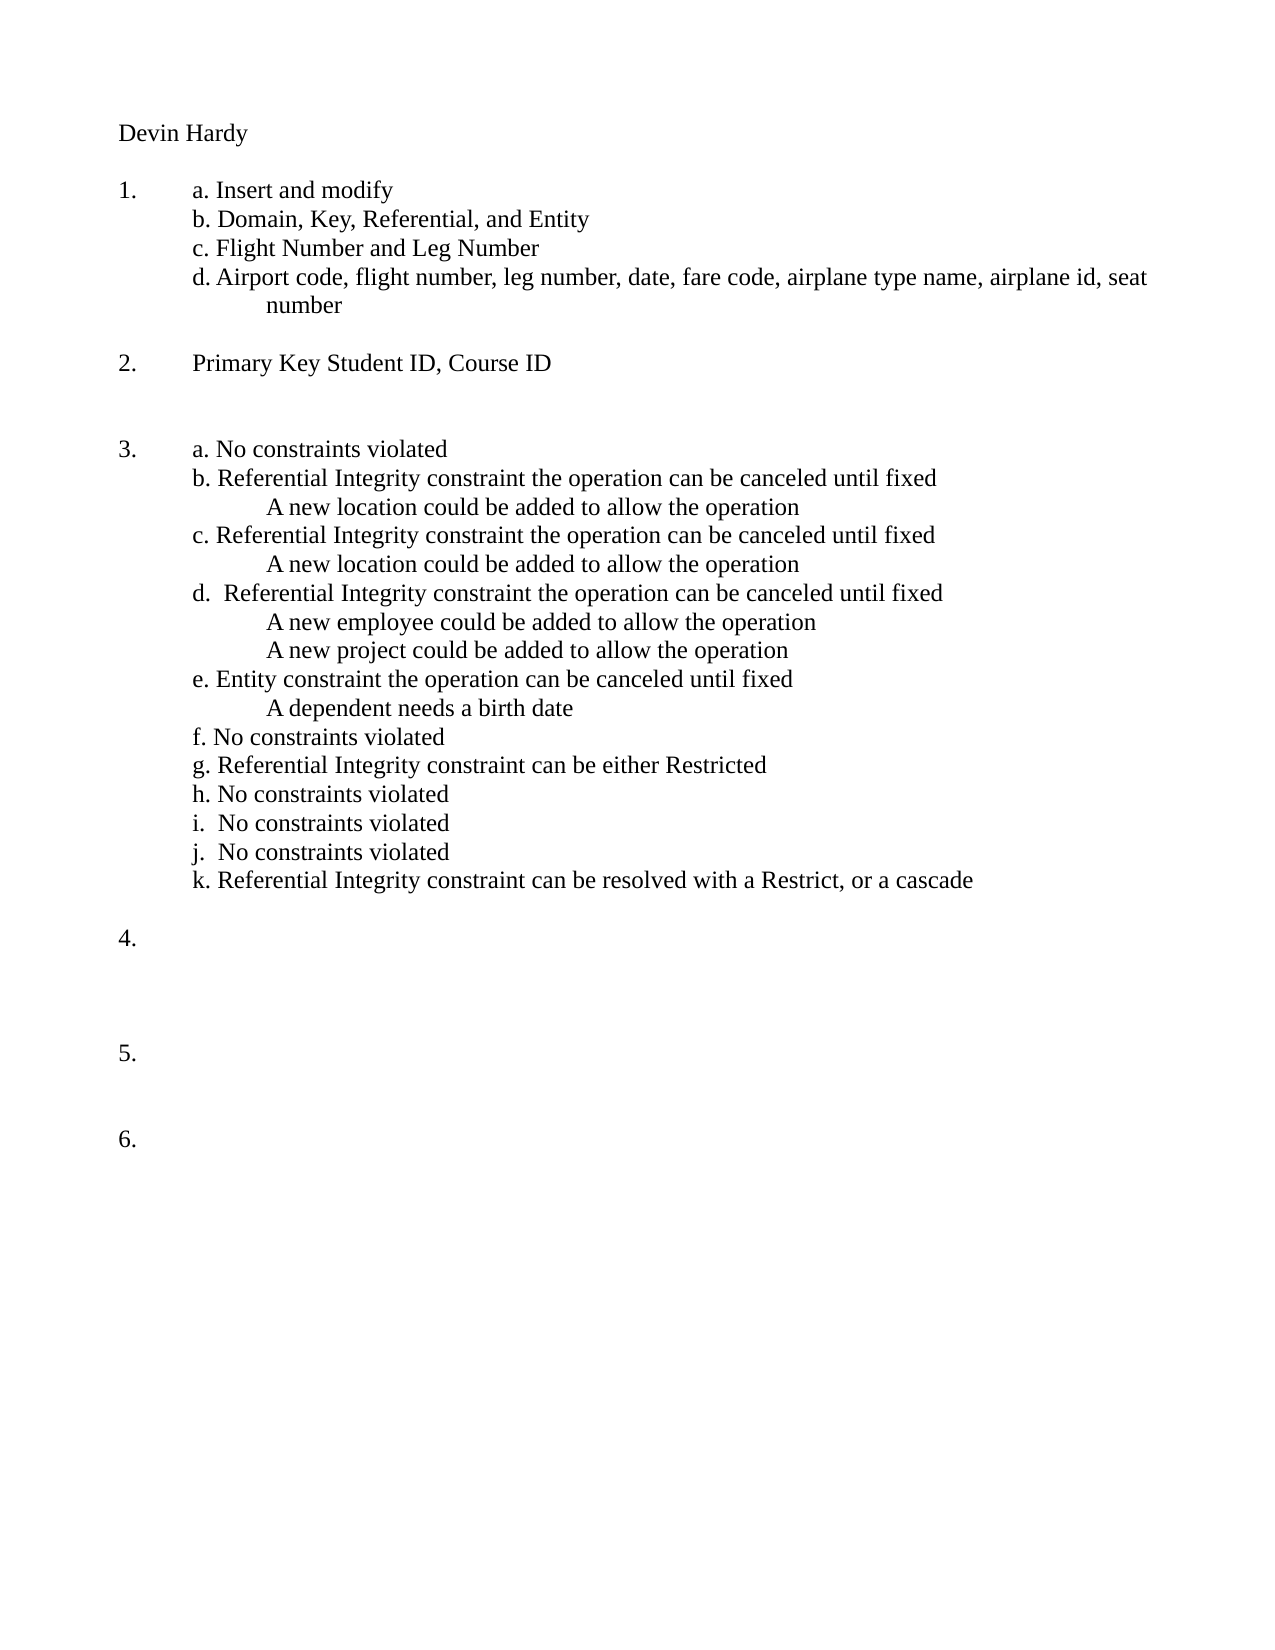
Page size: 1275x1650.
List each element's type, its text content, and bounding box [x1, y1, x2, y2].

text 2. Primary Key Student ID, Course ID [118, 348, 1157, 377]
text 5. [118, 1038, 1157, 1067]
text f. No constraints violated [118, 722, 1157, 751]
text c. Referential Integrity constraint the operation can be canceled until fixed [118, 521, 1157, 549]
text A new employee could be added to allow the operation [118, 607, 1157, 636]
text A new location could be added to allow the operation [118, 492, 1157, 521]
text A new location could be added to allow the operation [118, 549, 1157, 578]
text 4. [118, 923, 1157, 952]
text 6. [118, 1124, 1157, 1153]
text d. Referential Integrity constraint the operation can be canceled until fixed [118, 578, 1157, 607]
text c. Flight Number and Leg Number [118, 233, 1157, 262]
text i. No constraints violated [118, 808, 1157, 837]
text A new project could be added to allow the operation [118, 636, 1157, 664]
text j. No constraints violated [118, 837, 1157, 866]
text e. Entity constraint the operation can be canceled until fixed [118, 664, 1157, 693]
text 1. a. Insert and modify [118, 176, 1157, 204]
text k. Referential Integrity constraint can be resolved with a Restrict, or a cascade [118, 866, 1157, 894]
text Devin Hardy [118, 118, 1157, 147]
text h. No constraints violated [118, 779, 1157, 808]
text b. Domain, Key, Referential, and Entity [118, 204, 1157, 233]
text d. Airport code, flight number, leg number, date, fare code, airplane type name, airplane id, seat number [118, 262, 1157, 319]
text 3. a. No constraints violated [118, 434, 1157, 463]
text A dependent needs a birth date [118, 693, 1157, 722]
text b. Referential Integrity constraint the operation can be canceled until fixed [118, 463, 1157, 492]
text g. Referential Integrity constraint can be either Restricted [118, 751, 1157, 779]
